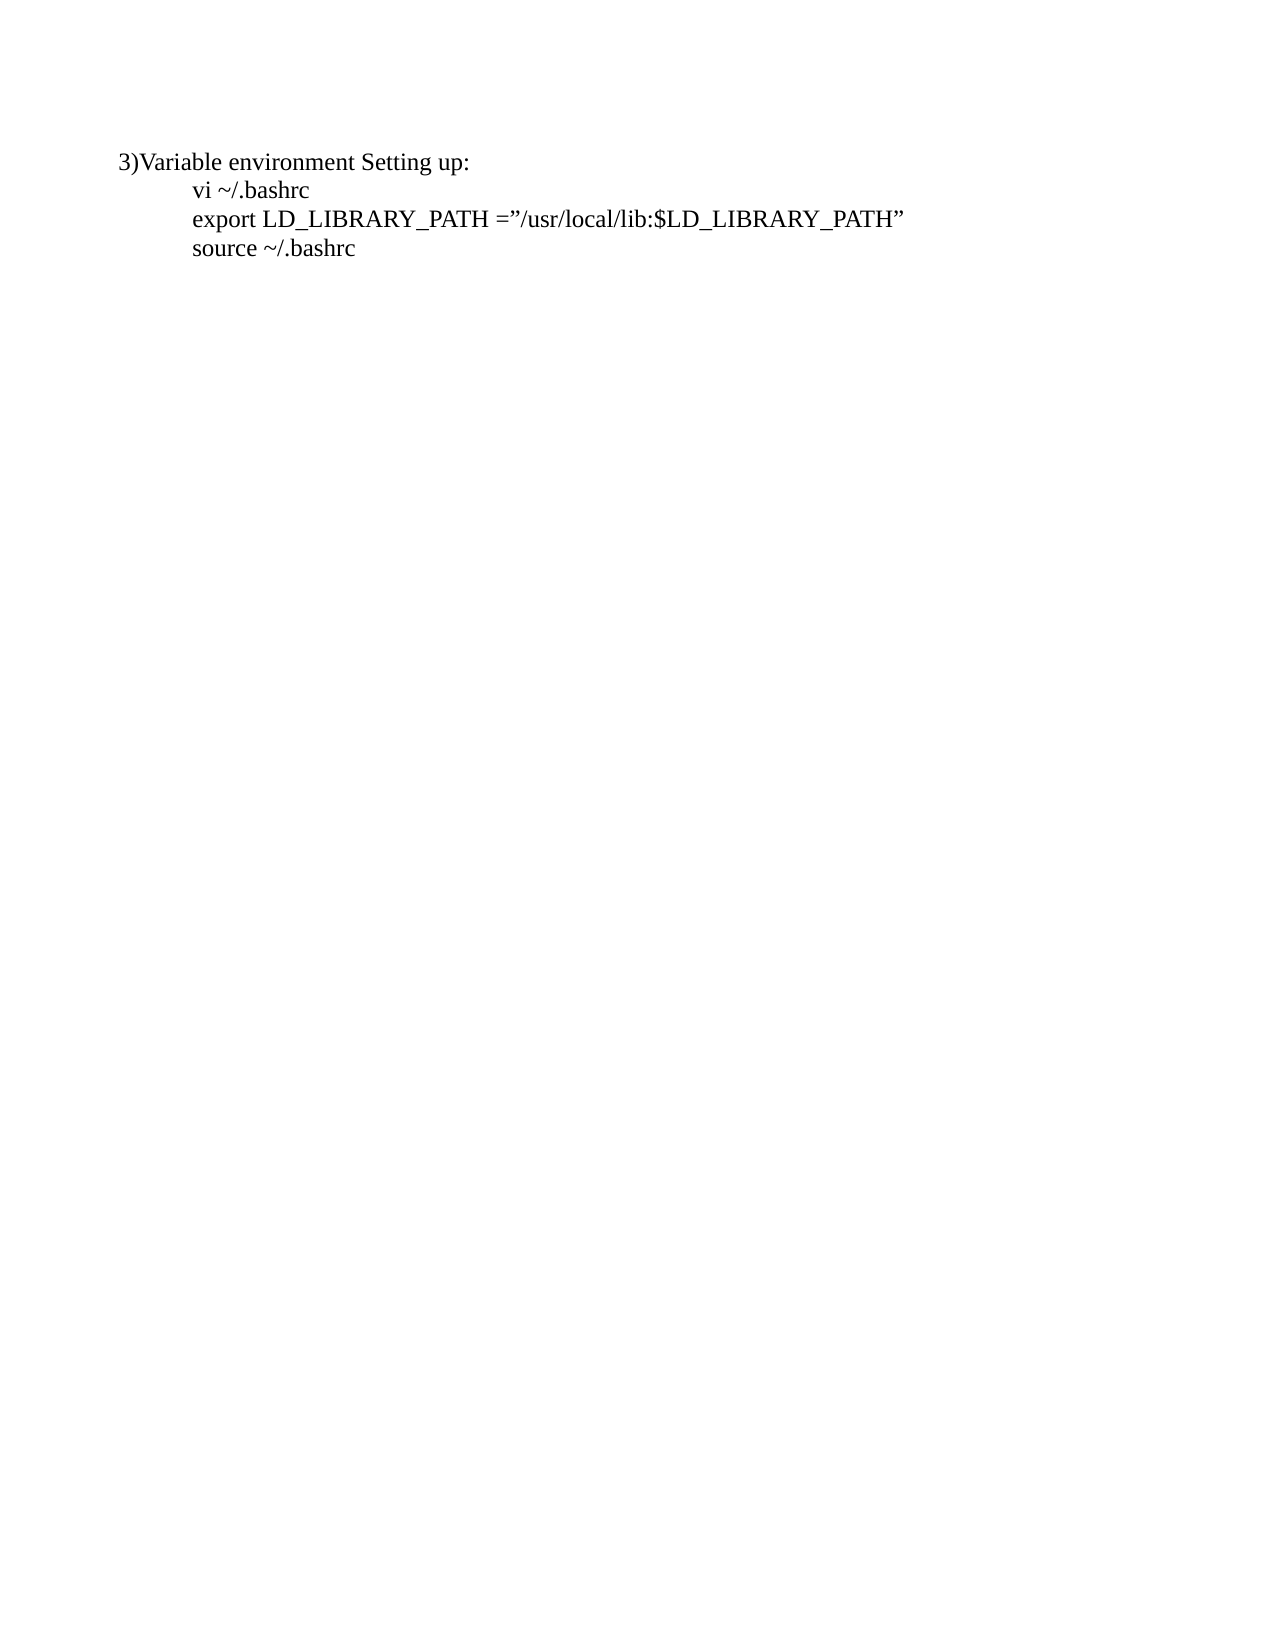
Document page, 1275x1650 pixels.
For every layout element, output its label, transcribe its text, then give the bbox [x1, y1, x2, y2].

text source ~/.bashrc [118, 233, 1157, 262]
text 3)Variable environment Setting up: [118, 147, 1157, 176]
text export LD_LIBRARY_PATH =”/usr/local/lib:$LD_LIBRARY_PATH” [118, 204, 1157, 233]
text vi ~/.bashrc [118, 176, 1157, 204]
